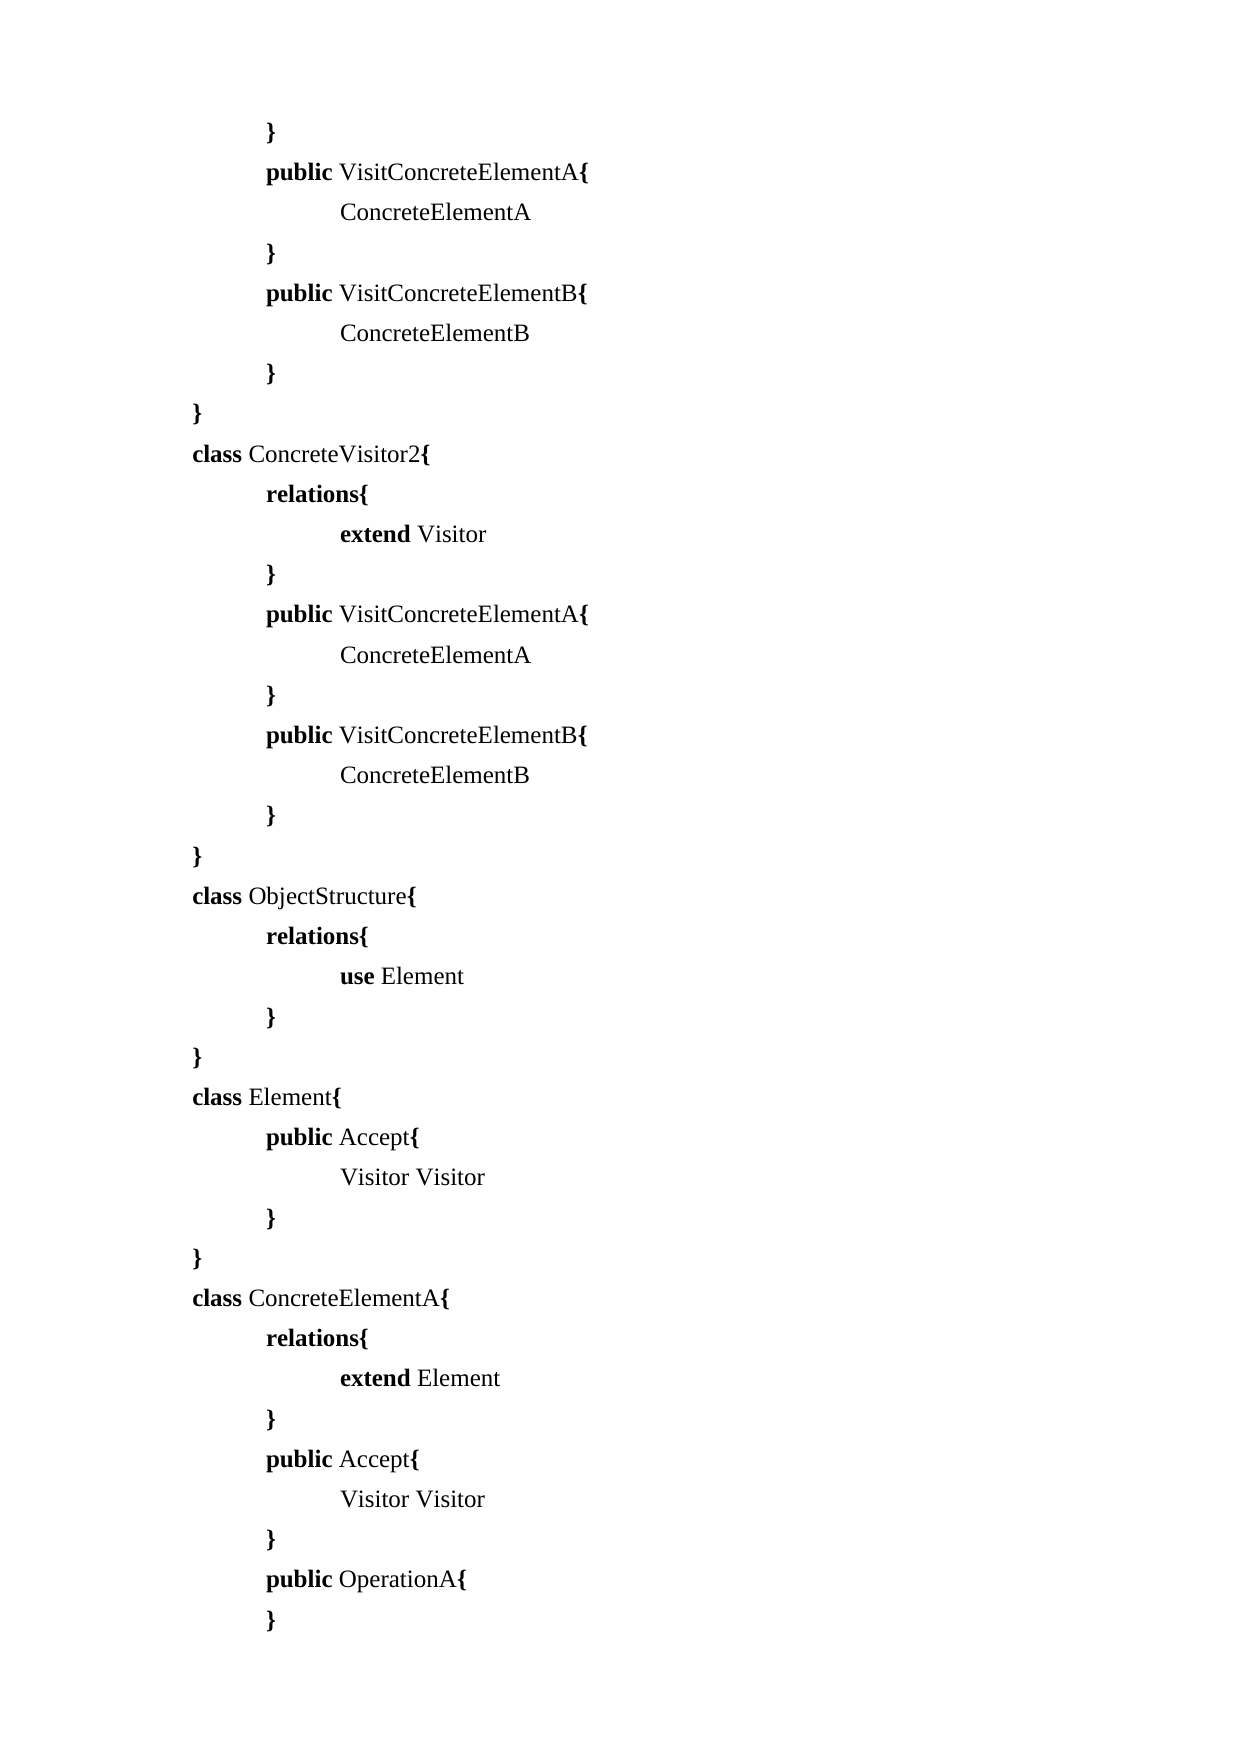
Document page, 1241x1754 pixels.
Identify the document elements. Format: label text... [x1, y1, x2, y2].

text public Accept{ [118, 1123, 1122, 1151]
text } [118, 681, 1122, 709]
text } [118, 1525, 1122, 1553]
text } [118, 842, 1122, 869]
text public VisitConcreteElementB{ [118, 721, 1122, 749]
text } [118, 1244, 1122, 1272]
text } [118, 118, 1122, 146]
text extend Visitor [118, 520, 1122, 548]
text public VisitConcreteElementA{ [118, 601, 1122, 628]
text public Accept{ [118, 1445, 1122, 1473]
text } [118, 1003, 1122, 1030]
text ConcreteElementB [118, 319, 1122, 347]
text Visitor Visitor [118, 1163, 1122, 1191]
text } [118, 359, 1122, 387]
text } [118, 1043, 1122, 1071]
text class ConcreteVisitor2{ [118, 440, 1122, 467]
text ConcreteElementB [118, 761, 1122, 789]
text relations{ [118, 480, 1122, 508]
text relations{ [118, 1324, 1122, 1352]
text ConcreteElementA [118, 641, 1122, 668]
text public OperationA{ [118, 1566, 1122, 1593]
text Visitor Visitor [118, 1485, 1122, 1513]
text } [118, 560, 1122, 588]
text use Element [118, 962, 1122, 990]
text ConcreteElementA [118, 198, 1122, 226]
text } [118, 1204, 1122, 1231]
text } [118, 802, 1122, 829]
text extend Element [118, 1364, 1122, 1392]
text } [118, 1606, 1122, 1633]
text public VisitConcreteElementB{ [118, 279, 1122, 307]
text class ObjectStructure{ [118, 882, 1122, 910]
text class Element{ [118, 1083, 1122, 1111]
text } [118, 1405, 1122, 1432]
text class ConcreteElementA{ [118, 1284, 1122, 1312]
text relations{ [118, 922, 1122, 950]
text } [118, 399, 1122, 427]
text public VisitConcreteElementA{ [118, 158, 1122, 186]
text } [118, 239, 1122, 266]
